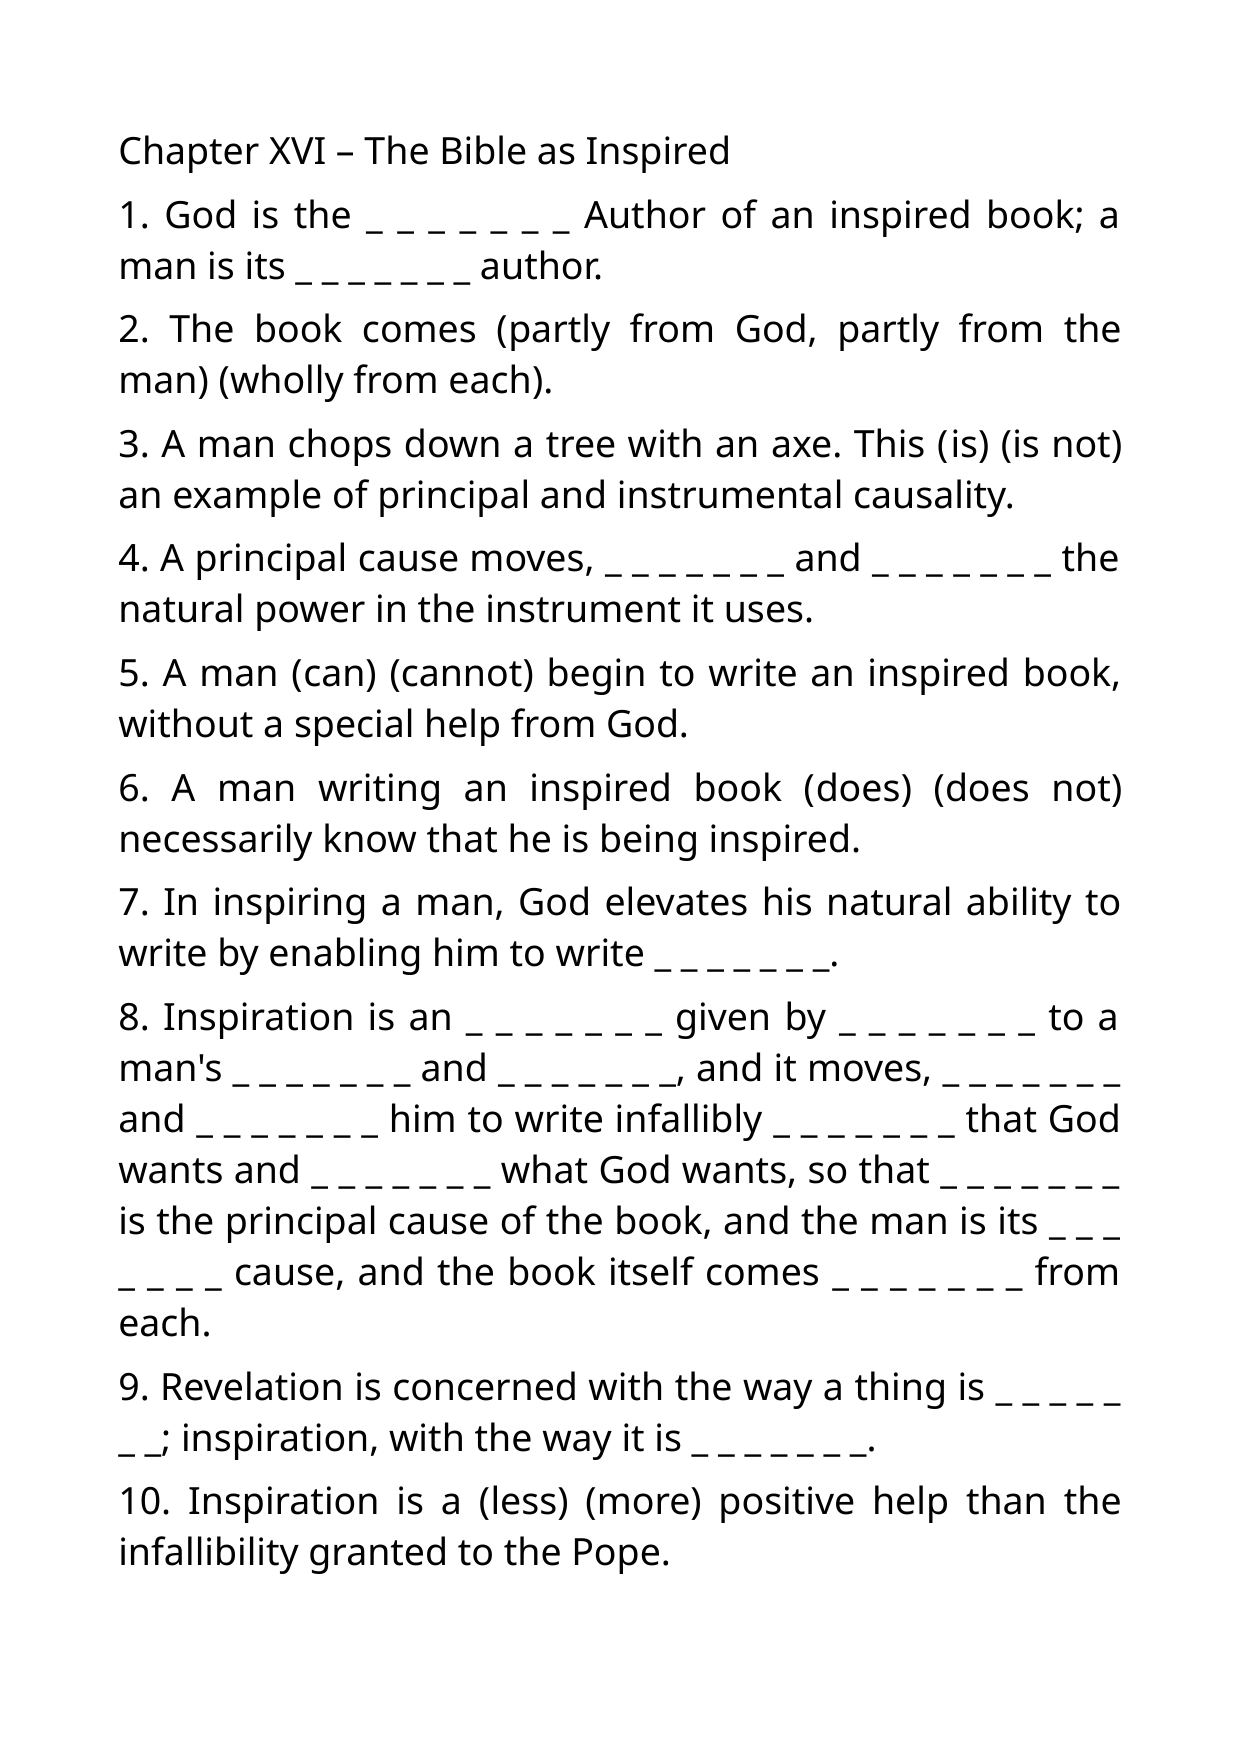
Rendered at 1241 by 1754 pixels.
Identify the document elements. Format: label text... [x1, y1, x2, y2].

text 8. Inspiration is an _ _ _ _ _ _ _ given by _ _ _ _ _ _ _ to a man's _ _ _ _ _ _ _ and _ _ _ _ _ _ _, and it moves, _ _ _ _ _ _ _ and _ _ _ _ _ _ _ him to write infallibly _ _ _ _ _ _ _ that God wants and _ _ _ _ _ _ _ what God wants, so that _ _ _ _ _ _ _ is the principal cause of the book, and the man is its _ _ _ _ _ _ _ cause, and the book itself comes _ _ _ _ _ _ _ from each. [118, 990, 1122, 1347]
text Chapter XVI – The Bible as Inspired [118, 124, 1122, 175]
text 1. God is the _ _ _ _ _ _ _ Author of an inspired book; a man is its _ _ _ _ _ _ _ author. [118, 188, 1122, 290]
text 5. A man (can) (cannot) begin to write an inspired book, without a special help from God. [118, 646, 1122, 748]
text 3. A man chops down a tree with an axe. This (is) (is not) an example of principal and instrumental causality. [118, 417, 1122, 519]
text 6. A man writing an inspired book (does) (does not) necessarily know that he is being inspired. [118, 761, 1122, 863]
text 7. In inspiring a man, God elevates his natural ability to write by enabling him to write _ _ _ _ _ _ _. [118, 875, 1122, 977]
text 4. A principal cause moves, _ _ _ _ _ _ _ and _ _ _ _ _ _ _ the natural power in the instrument it uses. [118, 532, 1122, 634]
text 2. The book comes (partly from God, partly from the man) (wholly from each). [118, 302, 1122, 404]
text 9. Revelation is concerned with the way a thing is _ _ _ _ _ _ _; inspiration, with the way it is _ _ _ _ _ _ _. [118, 1360, 1122, 1462]
text 10. Inspiration is a (less) (more) positive help than the infallibility granted to the Pope. [118, 1474, 1122, 1576]
